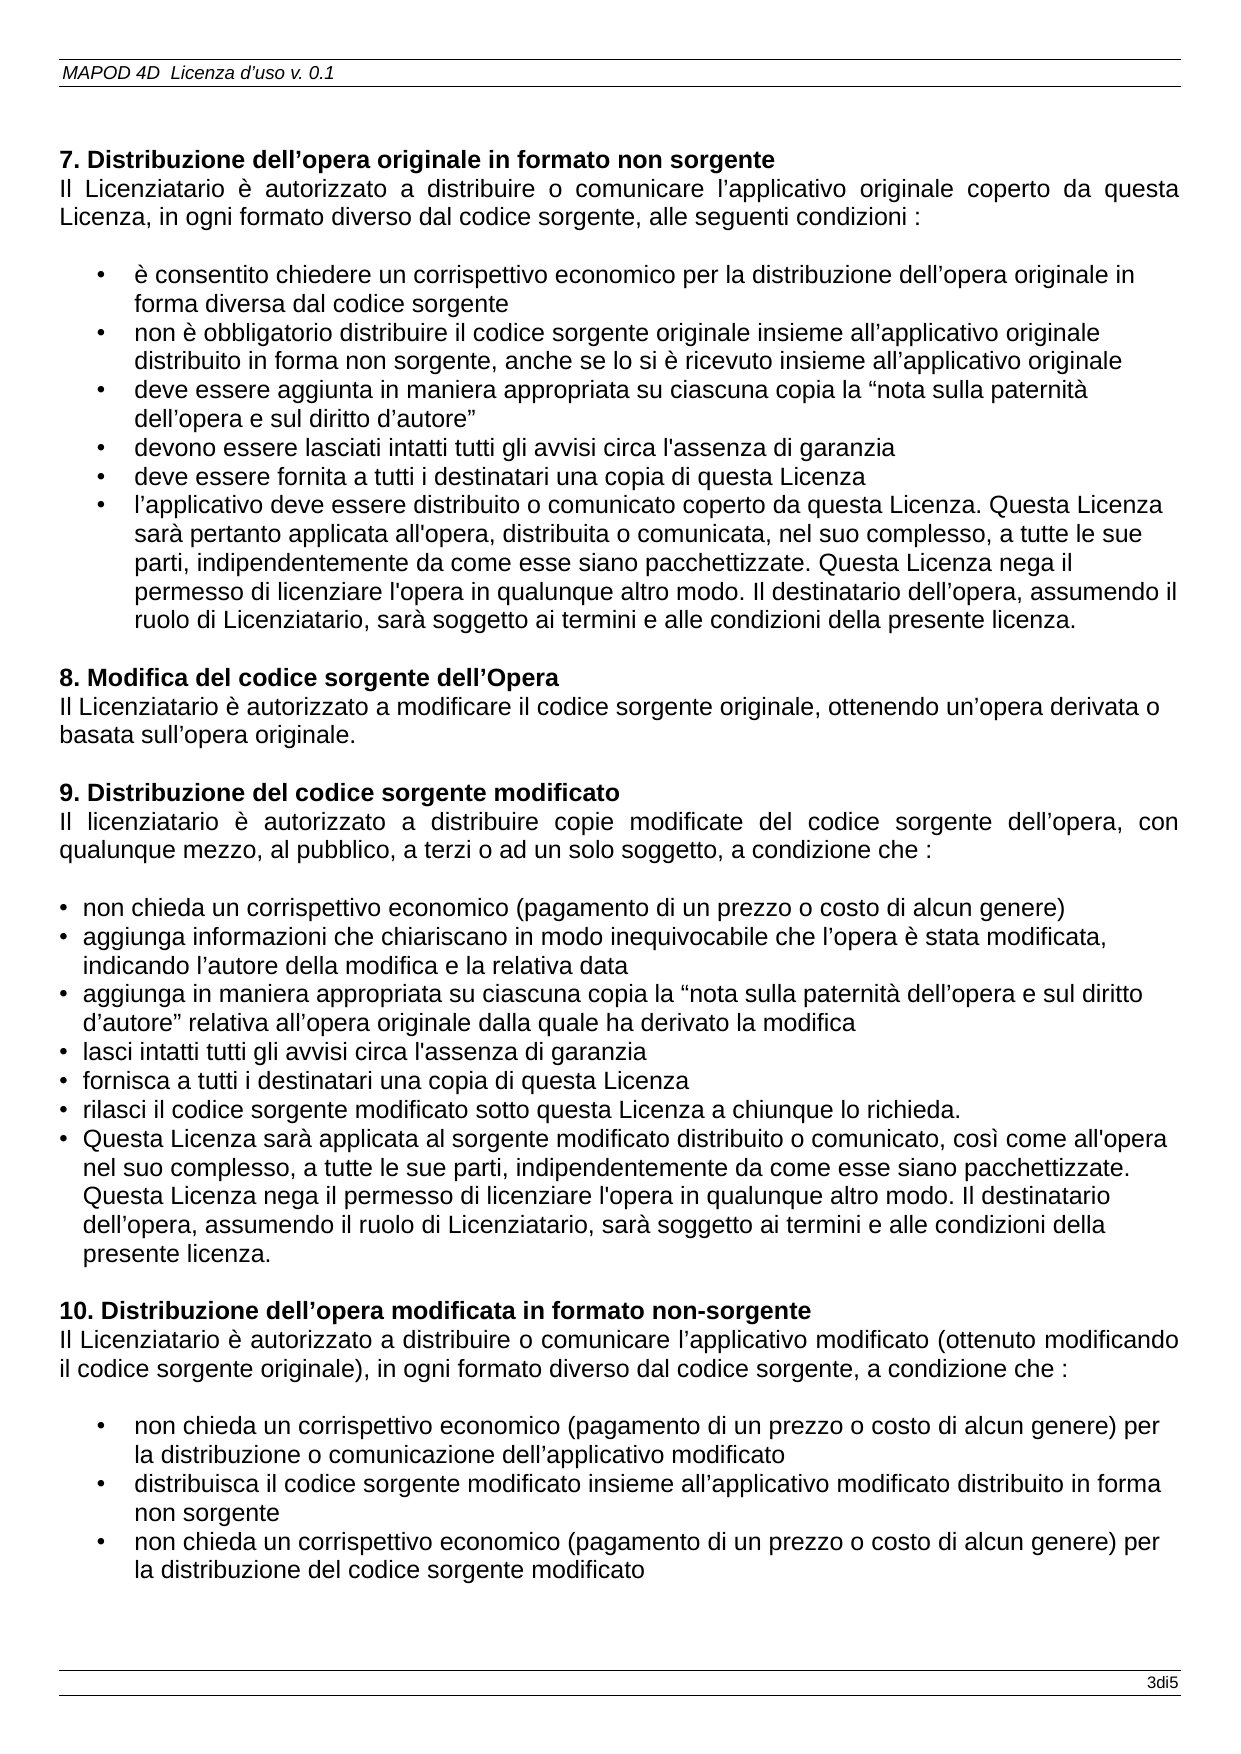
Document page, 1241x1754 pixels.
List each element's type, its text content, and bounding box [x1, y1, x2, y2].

list Questa Licenza sarà applicata al sorgente modificato distribuito o comunicato, così come all'opera nel suo complesso, a tutte le sue parti, indipendentemente da come esse siano pacchettizzate. Questa Licenza nega il permesso di licenziare l'opera in qualunque altro modo. Il destinatario dell’opera, assumendo il ruolo di Licenziatario, sarà soggetto ai termini e alle condizioni della presente licenza. [59, 1124, 1181, 1267]
list rilasci il codice sorgente modificato sotto questa Licenza a chiunque lo richieda. [59, 1095, 1181, 1124]
list non chieda un corrispettivo economico (pagamento di un prezzo o costo di alcun genere) per la distribuzione o comunicazione dell’applicativo modificato [97, 1411, 1181, 1469]
list devono essere lasciati intatti tutti gli avvisi circa l'assenza di garanzia [97, 433, 1181, 462]
list fornisca a tutti i destinatari una copia di questa Licenza [59, 1066, 1181, 1095]
text 8. Modifica del codice sorgente dell’Opera [59, 663, 1181, 692]
list aggiunga informazioni che chiariscano in modo inequivocabile che l’opera è stata modificata, indicando l’autore della modifica e la relativa data [59, 922, 1181, 979]
text 10. Distribuzione dell’opera modificata in formato non-sorgente [59, 1296, 1181, 1325]
list deve essere fornita a tutti i destinatari una copia di questa Licenza [97, 462, 1181, 490]
text Il Licenziatario è autorizzato a distribuire o comunicare l’applicativo originale coperto da questa Licenza, in ogni formato diverso dal codice sorgente, alle seguenti condizioni : [59, 174, 1181, 231]
list non chieda un corrispettivo economico (pagamento di un prezzo o costo di alcun genere) [59, 893, 1181, 922]
text 7. Distribuzione dell’opera originale in formato non sorgente [59, 145, 1181, 174]
text Il Licenziatario è autorizzato a modificare il codice sorgente originale, ottenendo un’opera derivata o basata sull’opera originale. [59, 692, 1181, 749]
list l’applicativo deve essere distribuito o comunicato coperto da questa Licenza. Questa Licenza sarà pertanto applicata all'opera, distribuita o comunicata, nel suo complesso, a tutte le sue parti, indipendentemente da come esse siano pacchettizzate. Questa Licenza nega il permesso di licenziare l'opera in qualunque altro modo. Il destinatario dell’opera, assumendo il ruolo di Licenziatario, sarà soggetto ai termini e alle condizioni della presente licenza. [97, 490, 1181, 634]
text Il licenziatario è autorizzato a distribuire copie modificate del codice sorgente dell’opera, con qualunque mezzo, al pubblico, a terzi o ad un solo soggetto, a condizione che : [59, 807, 1181, 864]
list distribuisca il codice sorgente modificato insieme all’applicativo modificato distribuito in forma non sorgente [97, 1469, 1181, 1526]
list lasci intatti tutti gli avvisi circa l'assenza di garanzia [59, 1037, 1181, 1066]
list non è obbligatorio distribuire il codice sorgente originale insieme all’applicativo originale distribuito in forma non sorgente, anche se lo si è ricevuto insieme all’applicativo originale [97, 317, 1181, 375]
list non chieda un corrispettivo economico (pagamento di un prezzo o costo di alcun genere) per la distribuzione del codice sorgente modificato [97, 1526, 1181, 1584]
list deve essere aggiunta in maniera appropriata su ciascuna copia la “nota sulla paternità dell’opera e sul diritto d’autore” [97, 375, 1181, 433]
text Il Licenziatario è autorizzato a distribuire o comunicare l’applicativo modificato (ottenuto modificando il codice sorgente originale), in ogni formato diverso dal codice sorgente, a condizione che : [59, 1325, 1181, 1382]
text 9. Distribuzione del codice sorgente modificato [59, 778, 1181, 807]
list aggiunga in maniera appropriata su ciascuna copia la “nota sulla paternità dell’opera e sul diritto d’autore” relativa all’opera originale dalla quale ha derivato la modifica [59, 979, 1181, 1037]
list è consentito chiedere un corrispettivo economico per la distribuzione dell’opera originale in forma diversa dal codice sorgente [97, 260, 1181, 317]
